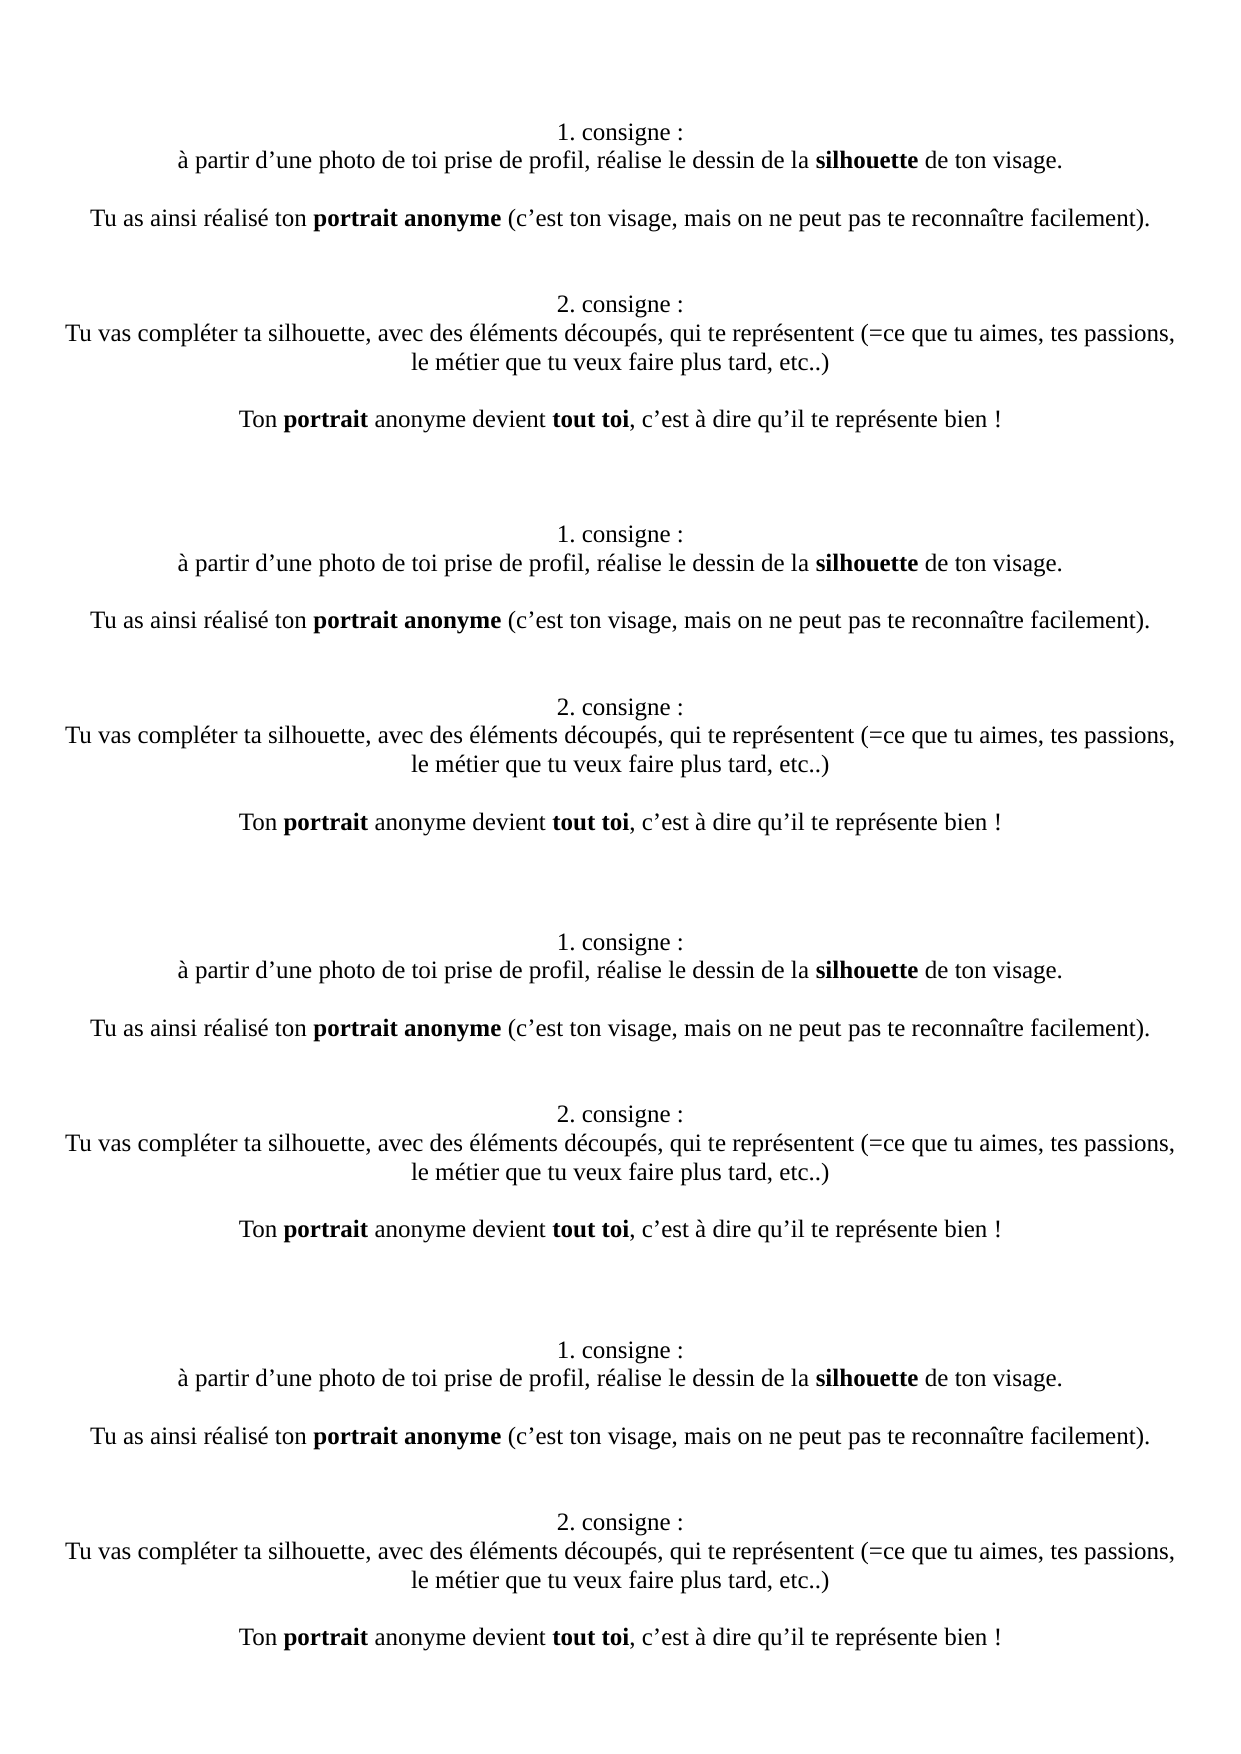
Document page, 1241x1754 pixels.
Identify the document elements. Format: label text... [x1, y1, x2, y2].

table_header 1. consigne : à partir d’une photo de toi prise de profil, réalise le dessin de la silhouette de ton visage. Tu as ainsi réalisé ton portrait anonyme (c’est ton visage, mais on ne peut pas te reconnaître facilement). [59, 898, 1181, 1071]
table_header 1. consigne : à partir d’une photo de toi prise de profil, réalise le dessin de la silhouette de ton visage. Tu as ainsi réalisé ton portrait anonyme (c’est ton visage, mais on ne peut pas te reconnaître facilement). [59, 490, 1181, 663]
table_header 1. consigne : à partir d’une photo de toi prise de profil, réalise le dessin de la silhouette de ton visage. Tu as ainsi réalisé ton portrait anonyme (c’est ton visage, mais on ne peut pas te reconnaître facilement). [59, 1306, 1181, 1478]
table_cell 2. consigne : Tu vas compléter ta silhouette, avec des éléments découpés, qui te représentent (=ce que tu aimes, tes passions, le métier que tu veux faire plus tard, etc..) Ton portrait anonyme devient tout toi, c’est à dire qu’il te représente bien ! [59, 260, 1181, 462]
table_cell 2. consigne : Tu vas compléter ta silhouette, avec des éléments découpés, qui te représentent (=ce que tu aimes, tes passions, le métier que tu veux faire plus tard, etc..) Ton portrait anonyme devient tout toi, c’est à dire qu’il te représente bien ! [59, 663, 1181, 864]
table_cell 2. consigne : Tu vas compléter ta silhouette, avec des éléments découpés, qui te représentent (=ce que tu aimes, tes passions, le métier que tu veux faire plus tard, etc..) Ton portrait anonyme devient tout toi, c’est à dire qu’il te représente bien ! [59, 1479, 1181, 1680]
table_cell 2. consigne : Tu vas compléter ta silhouette, avec des éléments découpés, qui te représentent (=ce que tu aimes, tes passions, le métier que tu veux faire plus tard, etc..) Ton portrait anonyme devient tout toi, c’est à dire qu’il te représente bien ! [59, 1071, 1181, 1272]
table_header 1. consigne : à partir d’une photo de toi prise de profil, réalise le dessin de la silhouette de ton visage. Tu as ainsi réalisé ton portrait anonyme (c’est ton visage, mais on ne peut pas te reconnaître facilement). [59, 88, 1181, 260]
